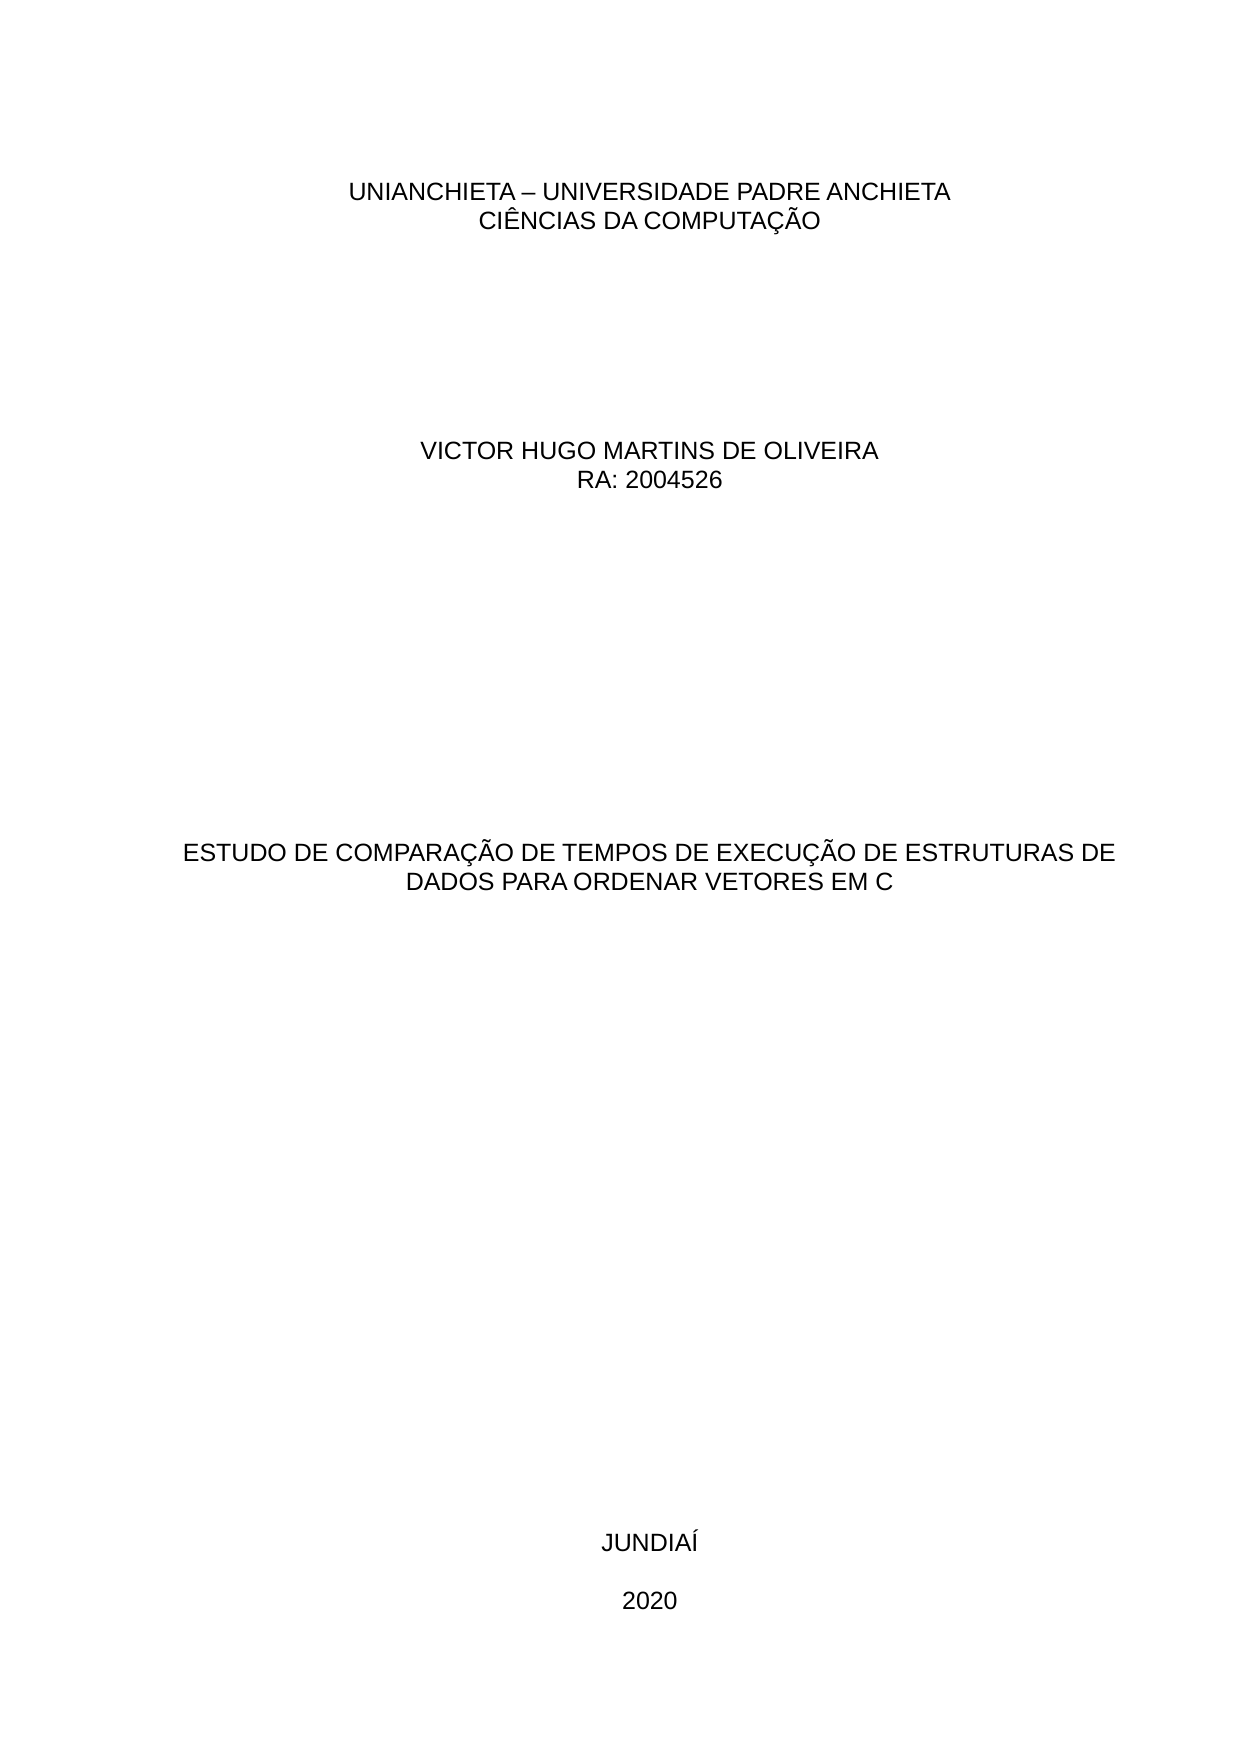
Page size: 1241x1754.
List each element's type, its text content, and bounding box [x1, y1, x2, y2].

text VICTOR HUGO MARTINS DE OLIVEIRA [177, 436, 1122, 465]
text 2020 [177, 1586, 1122, 1615]
text CIÊNCIAS DA COMPUTAÇÃO [177, 206, 1122, 235]
text RA: 2004526 [177, 465, 1122, 493]
text UNIANCHIETA – UNIVERSIDADE PADRE ANCHIETA [177, 177, 1122, 206]
text ESTUDO DE COMPARAÇÃO DE TEMPOS DE EXECUÇÃO DE ESTRUTURAS DE DADOS PARA ORDENAR VETORES EM C [177, 838, 1122, 896]
text JUNDIAÍ [177, 1528, 1122, 1557]
